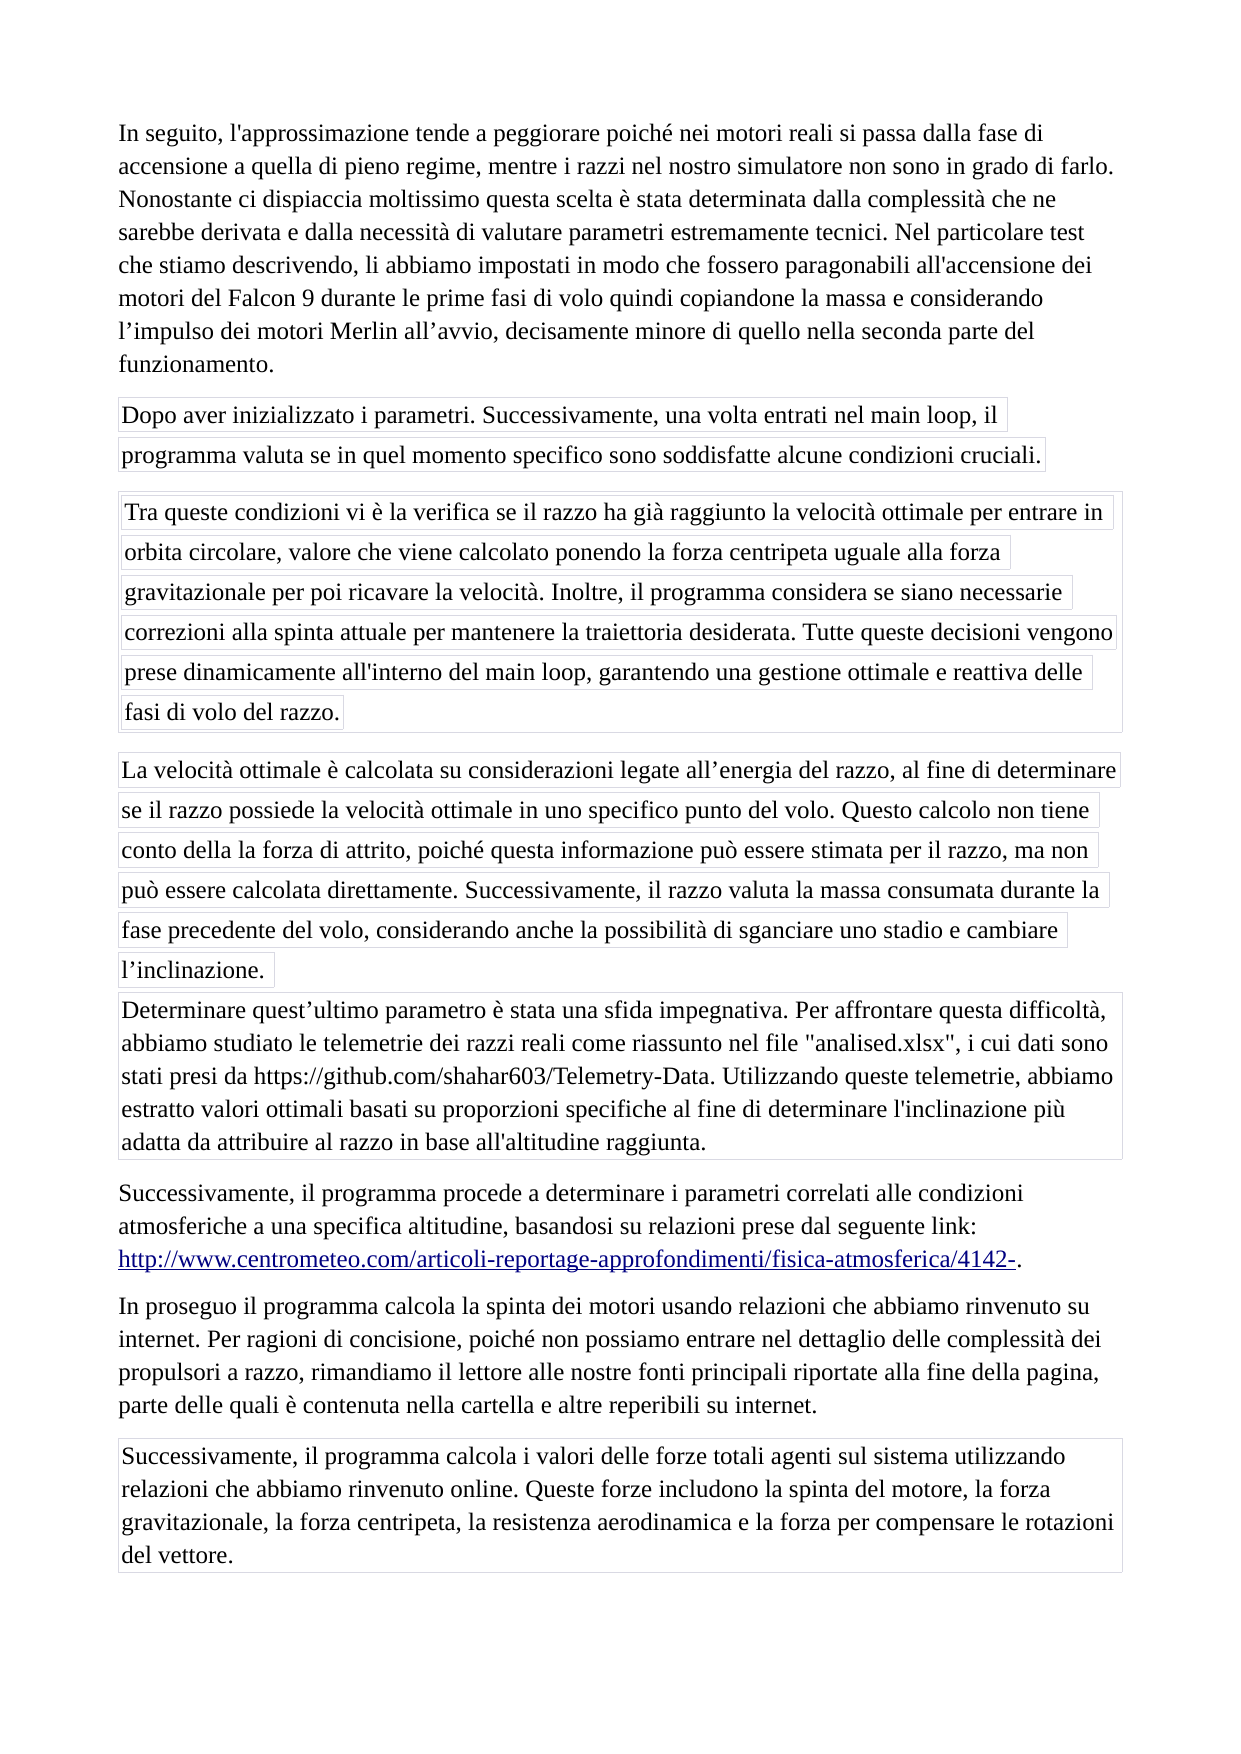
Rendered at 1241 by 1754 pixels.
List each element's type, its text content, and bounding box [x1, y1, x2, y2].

text In seguito, l'approssimazione tende a peggiorare poiché nei motori reali si passa dalla fase di accensione a quella di pieno regime, mentre i razzi nel nostro simulatore non sono in grado di farlo. Nonostante ci dispiaccia moltissimo questa scelta è stata determinata dalla complessità che ne sarebbe derivata e dalla necessità di valutare parametri estremamente tecnici. Nel particolare test che stiamo descrivendo, li abbiamo impostati in modo che fossero paragonabili all'accensione dei motori del Falcon 9 durante le prime fasi di volo quindi copiandone la massa e considerando l’impulso dei motori Merlin all’avvio, decisamente minore di quello nella seconda parte del funzionamento. [118, 118, 1122, 378]
text La velocità ottimale è calcolata su considerazioni legate all’energia del razzo, al fine di determinare se il razzo possiede la velocità ottimale in uno specifico punto del volo. Questo calcolo non tiene conto della la forza di attrito, poiché questa informazione può essere stimata per il razzo, ma non può essere calcolata direttamente. Successivamente, il razzo valuta la massa consumata durante la fase precedente del volo, considerando anche la possibilità di sganciare uno stadio e cambiare l’inclinazione. [118, 752, 1122, 987]
text Determinare quest’ultimo parametro è stata una sfida impegnativa. Per affrontare questa difficoltà, abbiamo studiato le telemetrie dei razzi reali come riassunto nel file "analised.xlsx", i cui dati sono stati presi da https://github.com/shahar603/Telemetry-Data. Utilizzando queste telemetrie, abbiamo estratto valori ottimali basati su proporzioni specifiche al fine di determinare l'inclinazione più adatta da attribuire al razzo in base all'altitudine raggiunta. [119, 993, 1122, 1159]
text Successivamente, il programma procede a determinare i parametri correlati alle condizioni atmosferiche a una specifica altitudine, basandosi su relazioni prese dal seguente link: http://www.centrometeo.com/articoli-reportage-approfondimenti/fisica-atmosferica/4142-. [118, 1178, 1122, 1273]
text In proseguo il programma calcola la spinta dei motori usando relazioni che abbiamo rinvenuto su internet. Per ragioni di concisione, poiché non possiamo entrare nel dettaglio delle complessità dei propulsori a razzo, rimandiamo il lettore alle nostre fonti principali riportate alla fine della pagina, parte delle quali è contenuta nella cartella e altre reperibili su internet. [118, 1291, 1122, 1419]
text Tra queste condizioni vi è la verifica se il razzo ha già raggiunto la velocità ottimale per entrare in orbita circolare, valore che viene calcolato ponendo la forza centripeta uguale alla forza gravitazionale per poi ricavare la velocità. Inoltre, il programma considera se siano necessarie correzioni alla spinta attuale per mantenere la traiettoria desiderata. Tutte queste decisioni vengono prese dinamicamente all'interno del main loop, garantendo una gestione ottimale e reattiva delle fasi di volo del razzo. [119, 492, 1122, 732]
text Dopo aver inizializzato i parametri. Successivamente, una volta entrati nel main loop, il programma valuta se in quel momento specifico sono soddisfatte alcune condizioni cruciali. [118, 397, 1122, 472]
text Successivamente, il programma calcola i valori delle forze totali agenti sul sistema utilizzando relazioni che abbiamo rinvenuto online. Queste forze includono la spinta del motore, la forza gravitazionale, la forza centripeta, la resistenza aerodinamica e la forza per compensare le rotazioni del vettore. [119, 1439, 1122, 1572]
